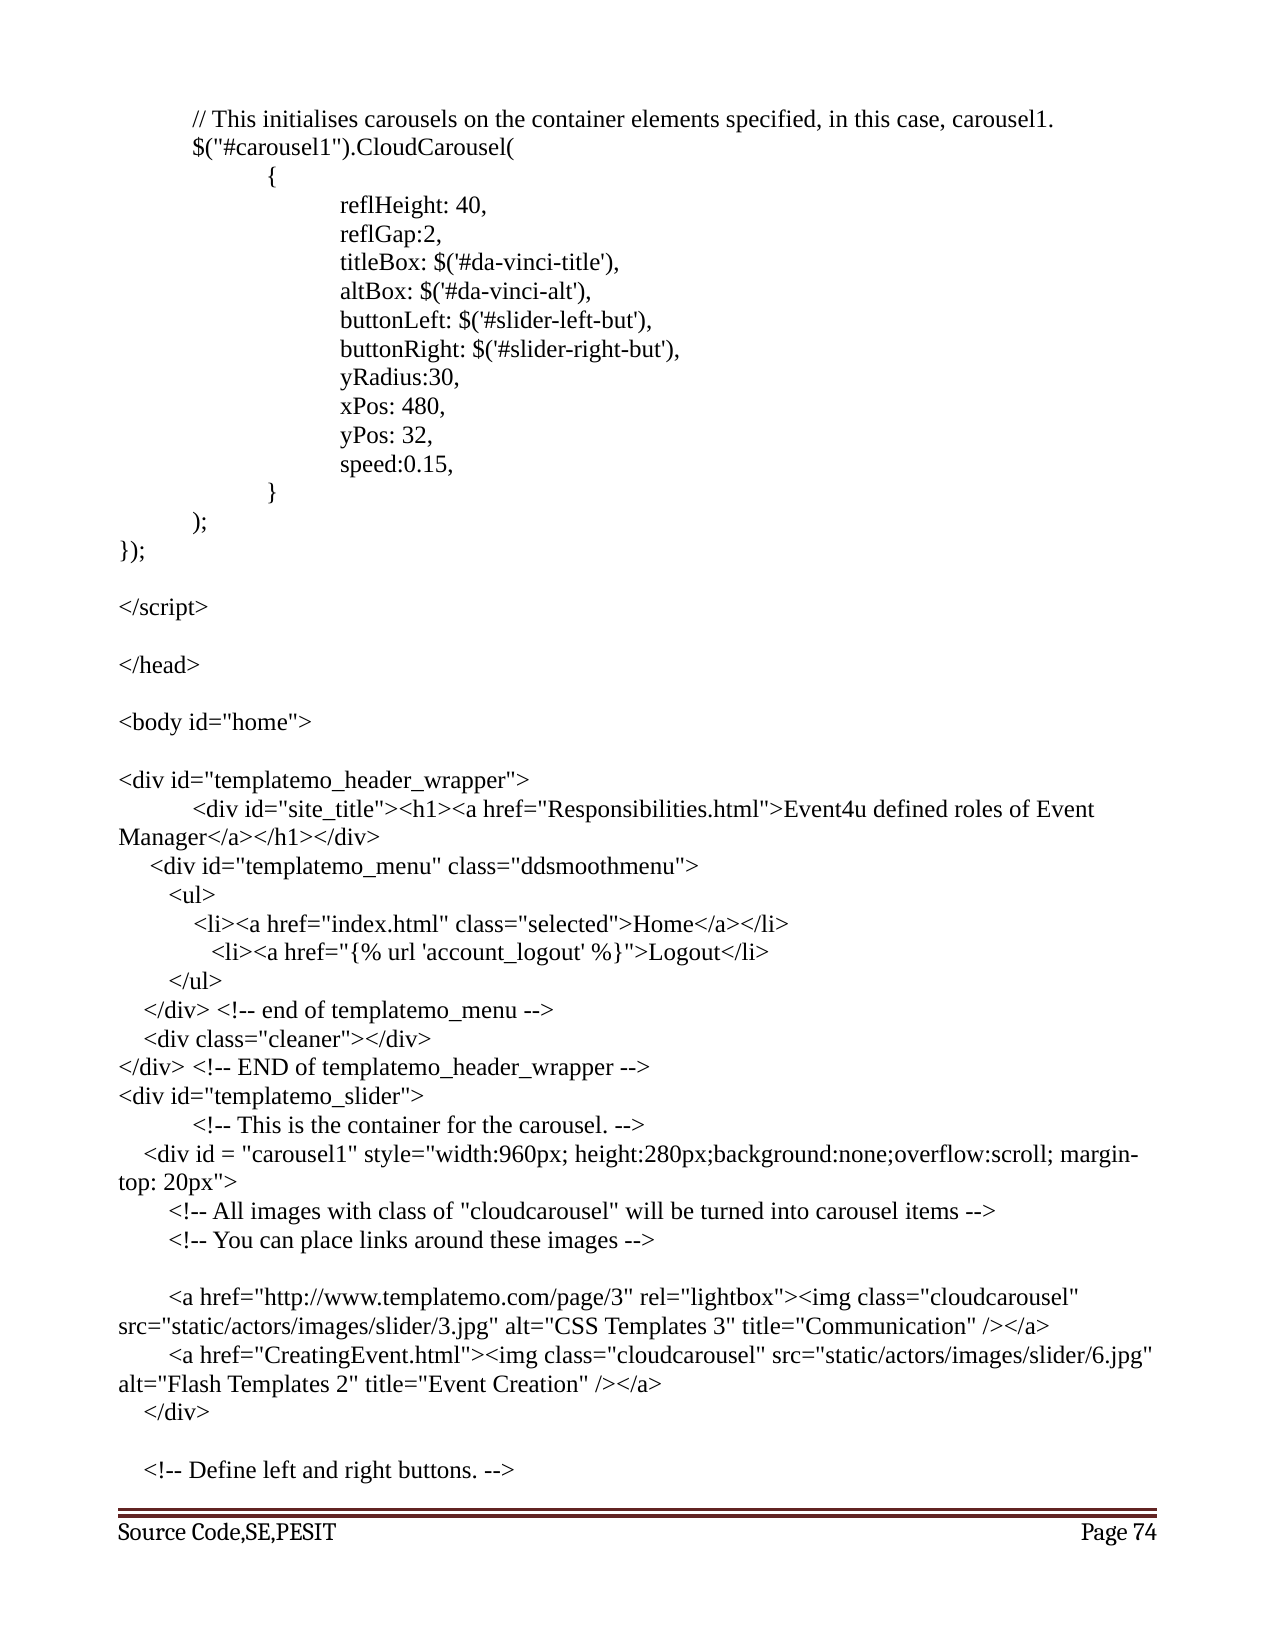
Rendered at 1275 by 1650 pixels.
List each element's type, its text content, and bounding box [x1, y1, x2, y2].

text reflGap:2, [118, 219, 1157, 247]
text </div> <!-- end of templatemo_menu --> [118, 995, 1157, 1024]
text <div id="templatemo_menu" class="ddsmoothmenu"> [118, 851, 1157, 880]
text yPos: 32, [118, 420, 1157, 449]
text altBox: $('#da-vinci-alt'), [118, 276, 1157, 305]
text <!-- This is the container for the carousel. --> [118, 1110, 1157, 1139]
text <li><a href="{% url 'account_logout' %}">Logout</li> [118, 937, 1157, 966]
text } [118, 477, 1157, 506]
text buttonLeft: $('#slider-left-but'), [118, 305, 1157, 334]
text <div id="templatemo_header_wrapper"> [118, 765, 1157, 794]
text <!-- You can place links around these images --> [118, 1225, 1157, 1254]
text <!-- Define left and right buttons. --> [118, 1455, 1157, 1484]
text </head> [118, 650, 1157, 679]
text <!-- All images with class of "cloudcarousel" will be turned into carousel items --> [118, 1196, 1157, 1225]
text <li><a href="index.html" class="selected">Home</a></li> [118, 909, 1157, 937]
text titleBox: $('#da-vinci-title'), [118, 247, 1157, 276]
text // This initialises carousels on the container elements specified, in this case, carousel1. [118, 104, 1157, 132]
text buttonRight: $('#slider-right-but'), [118, 334, 1157, 362]
text <div id="site_title"><h1><a href="Responsibilities.html">Event4u defined roles of Event Manager</a></h1></div> [118, 794, 1157, 851]
text { [118, 161, 1157, 190]
text }); [118, 535, 1157, 564]
text xPos: 480, [118, 391, 1157, 420]
text yRadius:30, [118, 362, 1157, 391]
text <a href="CreatingEvent.html"><img class="cloudcarousel" src="static/actors/images/slider/6.jpg" alt="Flash Templates 2" title="Event Creation" /></a> [118, 1340, 1157, 1397]
text speed:0.15, [118, 449, 1157, 477]
text </ul> [118, 966, 1157, 995]
text reflHeight: 40, [118, 190, 1157, 219]
text $("#carousel1").CloudCarousel( [118, 132, 1157, 161]
text <div id="templatemo_slider"> [118, 1081, 1157, 1110]
text <a href="http://www.templatemo.com/page/3" rel="lightbox"><img class="cloudcarousel" src="static/actors/images/slider/3.jpg" alt="CSS Templates 3" title="Communication" /></a> [118, 1282, 1157, 1340]
text </div> <!-- END of templatemo_header_wrapper --> [118, 1052, 1157, 1081]
text <div id = "carousel1" style="width:960px; height:280px;background:none;overflow:scroll; margin-top: 20px"> [118, 1139, 1157, 1196]
text <ul> [118, 880, 1157, 909]
text <div class="cleaner"></div> [118, 1024, 1157, 1052]
text ); [118, 506, 1157, 535]
text </script> [118, 592, 1157, 621]
text <body id="home"> [118, 707, 1157, 736]
text </div> [118, 1397, 1157, 1426]
